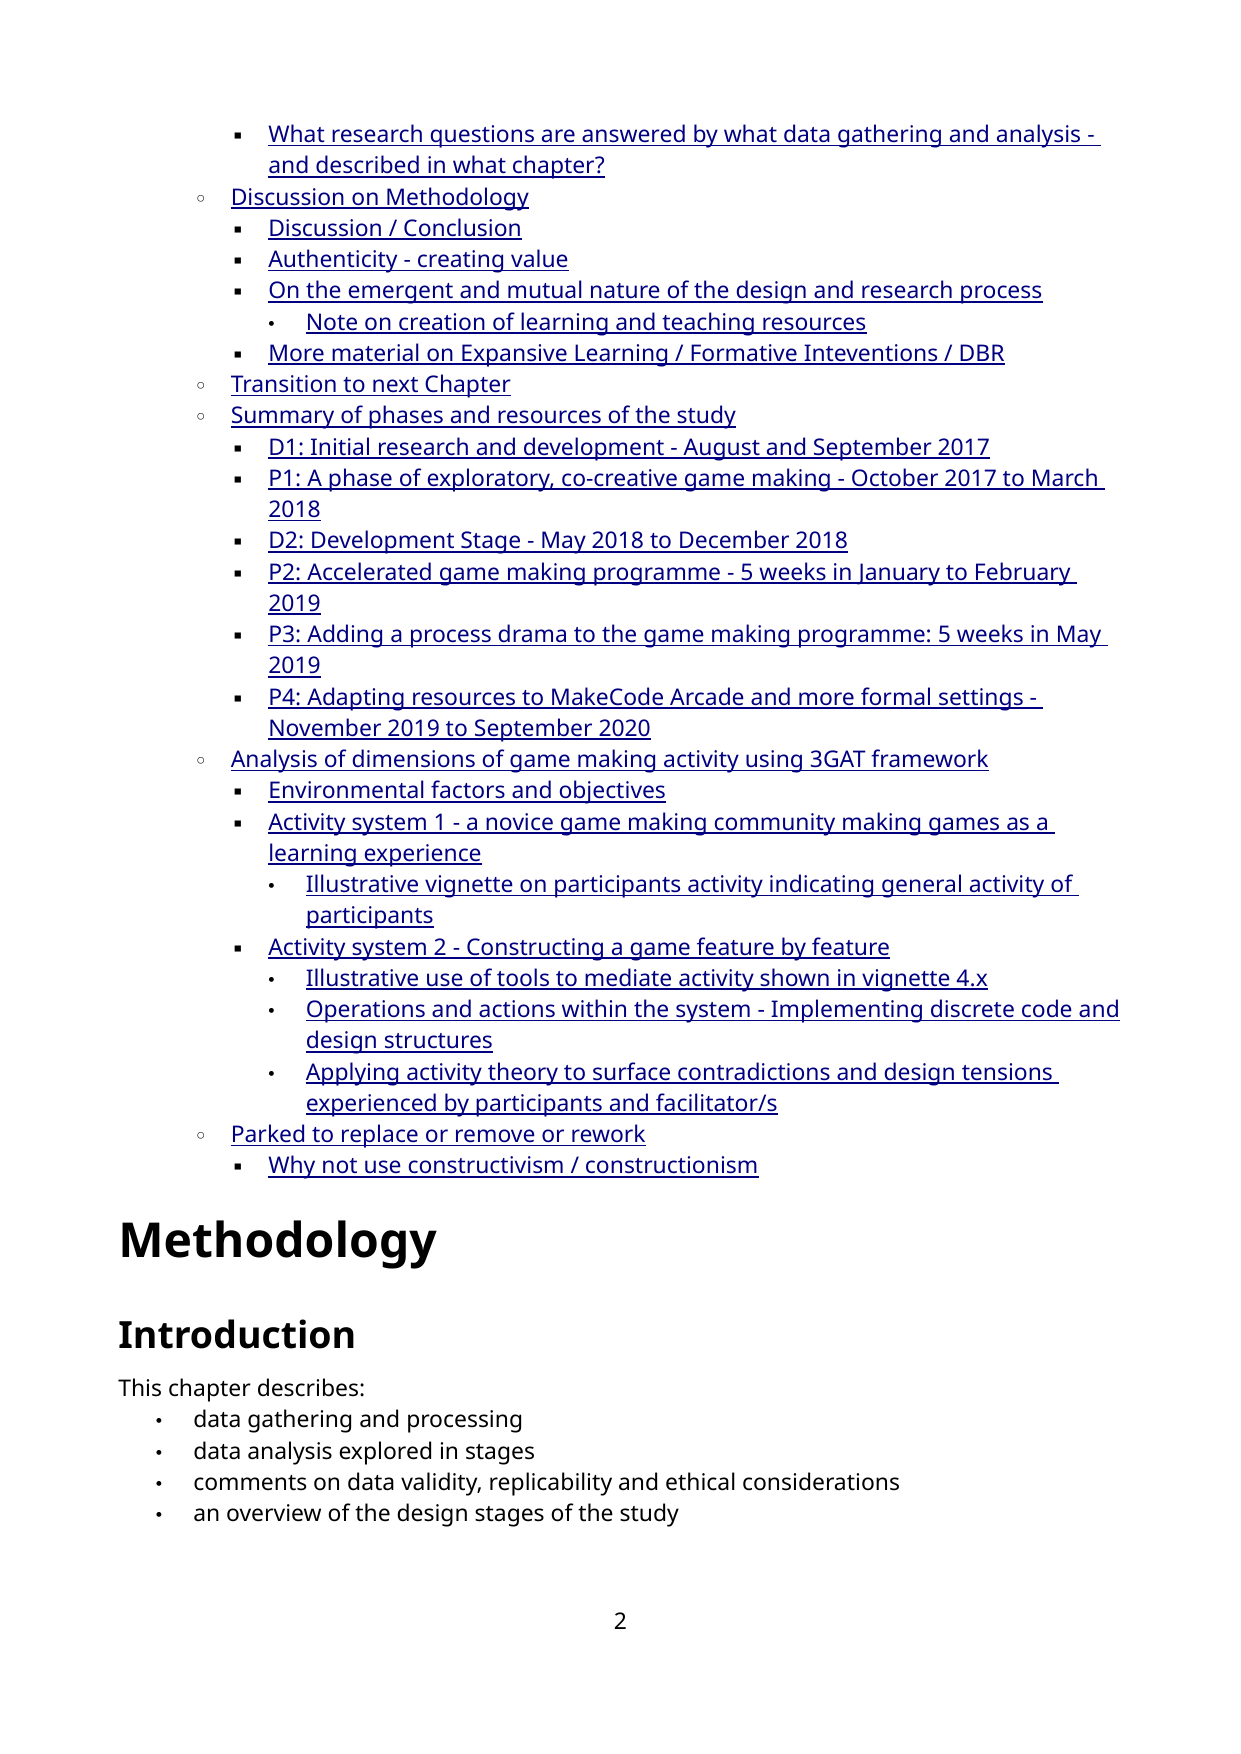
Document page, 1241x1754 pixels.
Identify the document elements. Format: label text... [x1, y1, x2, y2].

list P1: A phase of exploratory, co-creative game making - October 2017 to March 2018 [231, 462, 1122, 524]
subtitle Methodology [118, 1206, 1122, 1271]
list Illustrative use of tools to mediate activity shown in vignette 4.x [268, 962, 1122, 993]
list Activity system 2 - Constructing a game feature by feature [231, 931, 1122, 962]
subtitle Introduction [118, 1309, 1122, 1360]
list Authenticity - creating value [231, 243, 1122, 274]
list More material on Expansive Learning / Formative Inteventions / DBR [231, 337, 1122, 368]
list P4: Adapting resources to MakeCode Arcade and more formal settings - November 2019 to September 2020 [231, 681, 1122, 743]
list Transition to next Chapter [193, 368, 1122, 399]
list On the emergent and mutual nature of the design and research process [231, 274, 1122, 306]
text This chapter describes: [118, 1372, 1122, 1403]
list Discussion on Methodology [193, 181, 1122, 212]
list P3: Adding a process drama to the game making programme: 5 weeks in May 2019 [231, 618, 1122, 681]
list P2: Accelerated game making programme - 5 weeks in January to February 2019 [231, 556, 1122, 618]
list data analysis explored in stages [156, 1435, 1122, 1466]
list data gathering and processing [156, 1403, 1122, 1435]
list Analysis of dimensions of game making activity using 3GAT framework [193, 743, 1122, 774]
list D2: Development Stage - May 2018 to December 2018 [231, 524, 1122, 556]
list Illustrative vignette on participants activity indicating general activity of participants [268, 868, 1122, 931]
list Why not use constructivism / constructionism [231, 1149, 1122, 1181]
list Discussion / Conclusion [231, 212, 1122, 243]
list an overview of the design stages of the study [156, 1497, 1122, 1528]
list Summary of phases and resources of the study [193, 399, 1122, 431]
list Parked to replace or remove or rework [193, 1118, 1122, 1149]
list Applying activity theory to surface contradictions and design tensions experienced by participants and facilitator/s [268, 1056, 1122, 1118]
list comments on data validity, replicability and ethical considerations [156, 1466, 1122, 1497]
list D1: Initial research and development - August and September 2017 [231, 431, 1122, 462]
list What research questions are answered by what data gathering and analysis - and described in what chapter? [231, 118, 1122, 181]
list Note on creation of learning and teaching resources [268, 306, 1122, 337]
list Environmental factors and objectives [231, 774, 1122, 806]
list Activity system 1 - a novice game making community making games as a learning experience [231, 806, 1122, 868]
list Operations and actions within the system - Implementing discrete code and design structures [268, 993, 1122, 1056]
